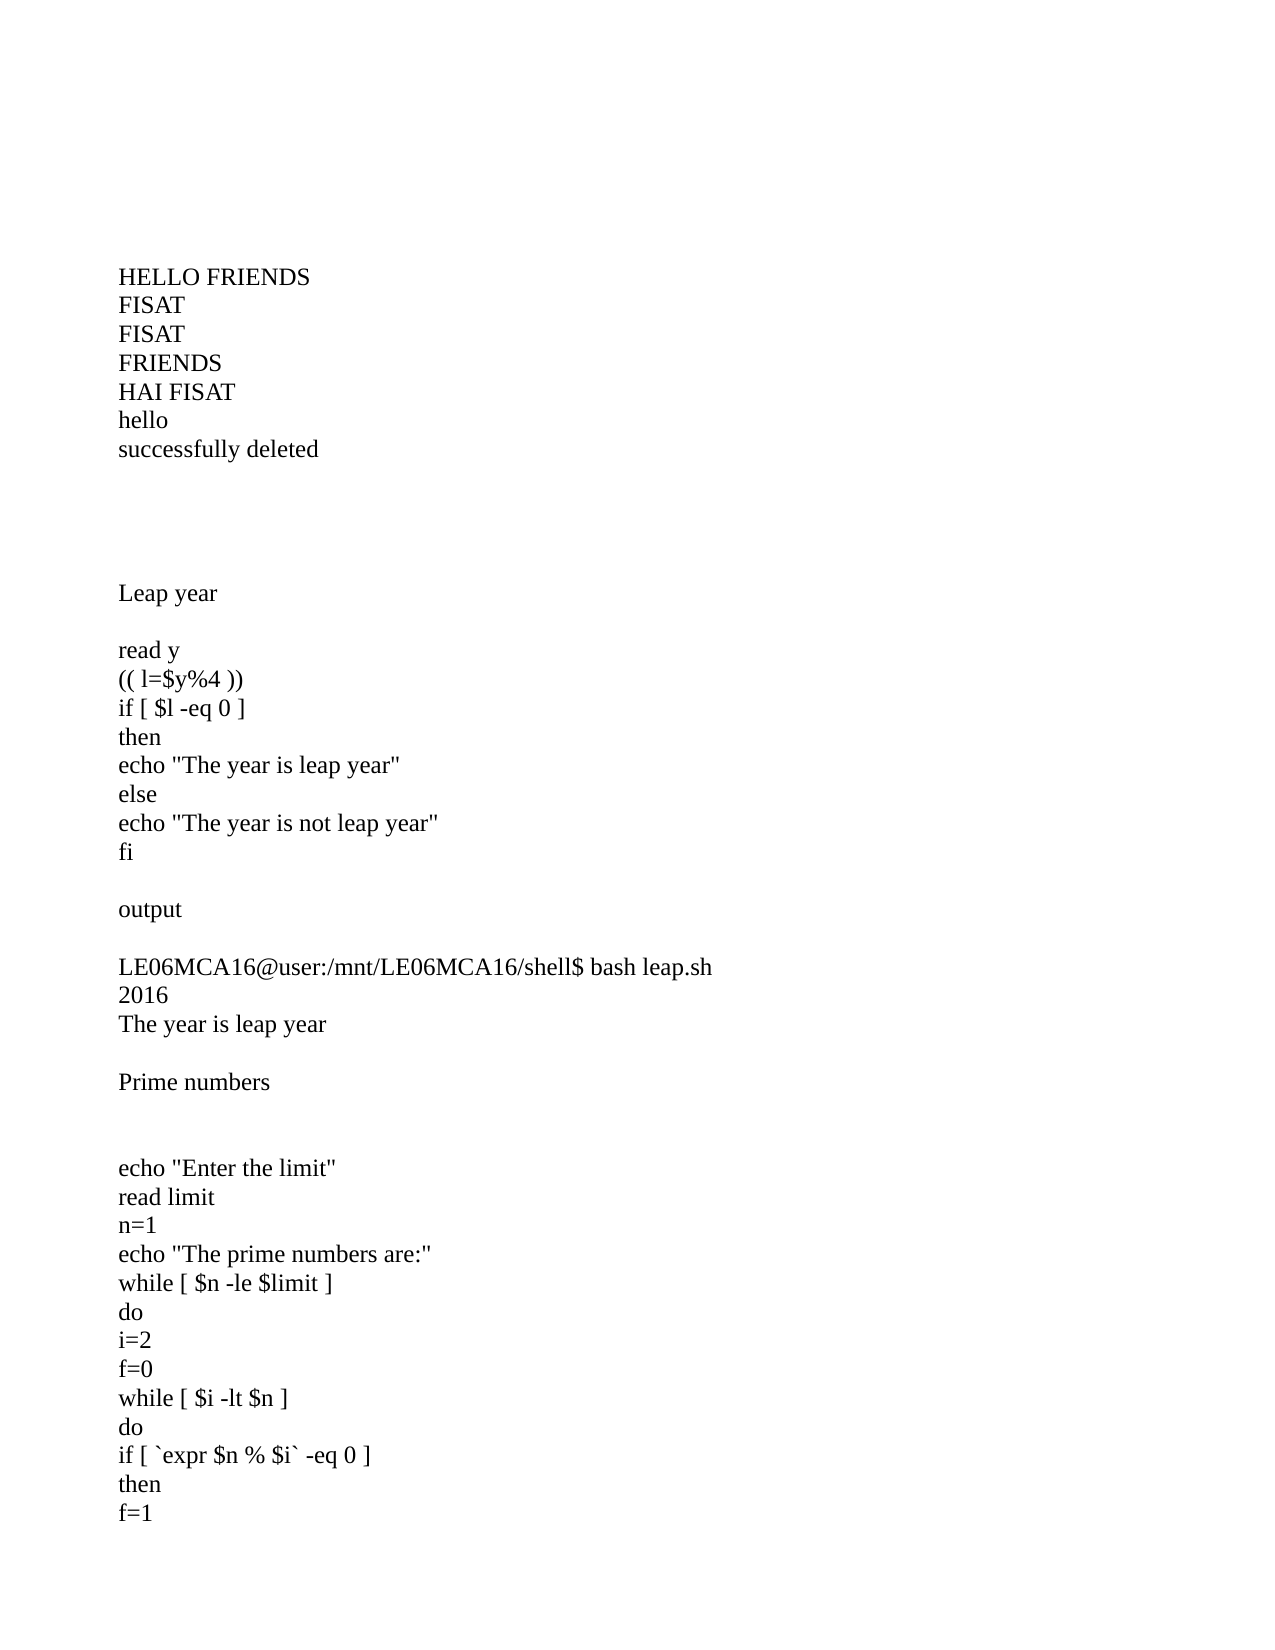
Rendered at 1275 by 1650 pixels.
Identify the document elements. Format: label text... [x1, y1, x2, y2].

text hello [118, 406, 1157, 434]
text HELLO FRIENDS [118, 262, 1157, 291]
text while [ $n -le $limit ] [118, 1268, 1157, 1297]
text else [118, 779, 1157, 808]
text then [118, 722, 1157, 751]
text f=0 [118, 1354, 1157, 1383]
text echo "The prime numbers are:" [118, 1239, 1157, 1268]
text output [118, 894, 1157, 923]
text read limit [118, 1182, 1157, 1211]
text do [118, 1297, 1157, 1326]
text echo "Enter the limit" [118, 1153, 1157, 1182]
text FISAT [118, 291, 1157, 319]
text read y [118, 636, 1157, 664]
text do [118, 1412, 1157, 1441]
text fi [118, 837, 1157, 866]
text successfully deleted [118, 434, 1157, 463]
text (( l=$y%4 )) [118, 664, 1157, 693]
text LE06MCA16@user:/mnt/LE06MCA16/shell$ bash leap.sh [118, 952, 1157, 981]
text f=1 [118, 1498, 1157, 1527]
text HAI FISAT [118, 377, 1157, 406]
text FRIENDS [118, 348, 1157, 377]
text The year is leap year [118, 1009, 1157, 1038]
text echo "The year is not leap year" [118, 808, 1157, 837]
text if [ $l -eq 0 ] [118, 693, 1157, 722]
text echo "The year is leap year" [118, 751, 1157, 779]
text i=2 [118, 1326, 1157, 1354]
text while [ $i -lt $n ] [118, 1383, 1157, 1412]
text Prime numbers [118, 1067, 1157, 1096]
text FISAT [118, 319, 1157, 348]
text n=1 [118, 1211, 1157, 1239]
text 2016 [118, 981, 1157, 1009]
text if [ `expr $n % $i` -eq 0 ] [118, 1441, 1157, 1469]
text then [118, 1469, 1157, 1498]
text Leap year [118, 578, 1157, 607]
